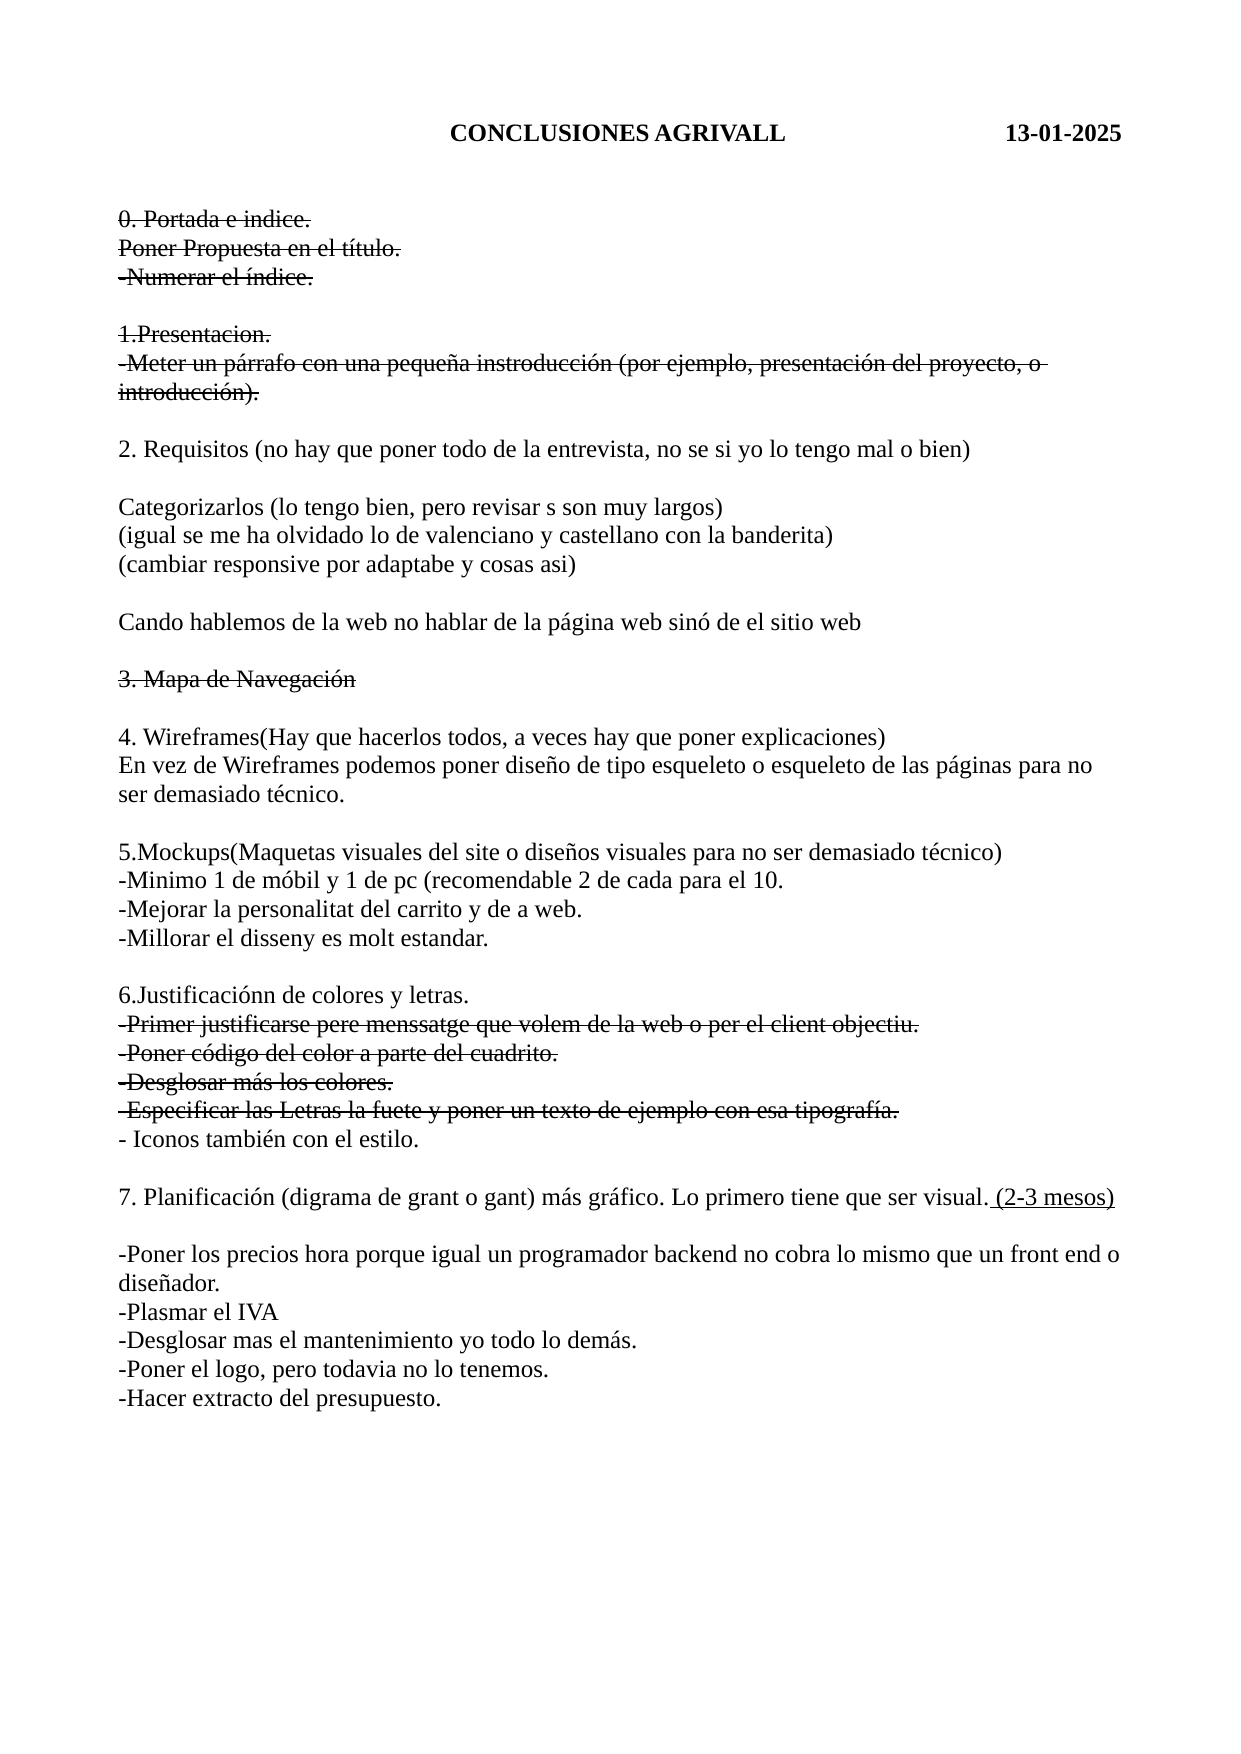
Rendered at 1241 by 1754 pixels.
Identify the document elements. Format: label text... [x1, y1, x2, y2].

text 1.Presentacion. -Meter un párrafo con una pequeña instroducción (por ejemplo, presentación del proyecto, o introducción). [118, 319, 1122, 406]
text Poner Propuesta en el título. [118, 233, 1122, 262]
text CONCLUSIONES AGRIVALL 13-01-2025 [118, 118, 1122, 204]
text 2. Requisitos (no hay que poner todo de la entrevista, no se si yo lo tengo mal o bien) [118, 434, 1122, 463]
text Categorizarlos (lo tengo bien, pero revisar s son muy largos) [118, 463, 1122, 521]
text -Poner código del color a parte del cuadrito. -Desglosar más los colores. [118, 1038, 1122, 1096]
text 0. Portada e indice. [118, 204, 1122, 233]
text -Especificar las Letras la fuete y poner un texto de ejemplo con esa tipografía. [118, 1096, 1122, 1124]
text - Iconos también con el estilo. [118, 1124, 1122, 1153]
text 5.Mockups(Maquetas visuales del site o diseños visuales para no ser demasiado técnico) -Minimo 1 de móbil y 1 de pc (recomendable 2 de cada para el 10. -Mejorar la personalitat del carrito y de a web. [118, 837, 1122, 923]
text (igual se me ha olvidado lo de valenciano y castellano con la banderita) [118, 521, 1122, 549]
text 4. Wireframes(Hay que hacerlos todos, a veces hay que poner explicaciones) En vez de Wireframes podemos poner diseño de tipo esqueleto o esqueleto de las páginas para no ser demasiado técnico. [118, 722, 1122, 808]
text 7. Planificación (digrama de grant o gant) más gráfico. Lo primero tiene que ser visual. (2-3 mesos) -Poner los precios hora porque igual un programador backend no cobra lo mismo que un front end o diseñador. -Plasmar el IVA [118, 1182, 1122, 1326]
text -Numerar el índice. [118, 262, 1122, 291]
text -Desglosar mas el mantenimiento yo todo lo demás. [118, 1326, 1122, 1354]
text -Poner el logo, pero todavia no lo tenemos. -Hacer extracto del presupuesto. [118, 1354, 1122, 1412]
text -Millorar el disseny es molt estandar. 6.Justificaciónn de colores y letras. -Primer justificarse pere menssatge que volem de la web o per el client objectiu. [118, 923, 1122, 1038]
text (cambiar responsive por adaptabe y cosas asi) Cando hablemos de la web no hablar de la página web sinó de el sitio web 3. Mapa de Navegación [118, 549, 1122, 722]
